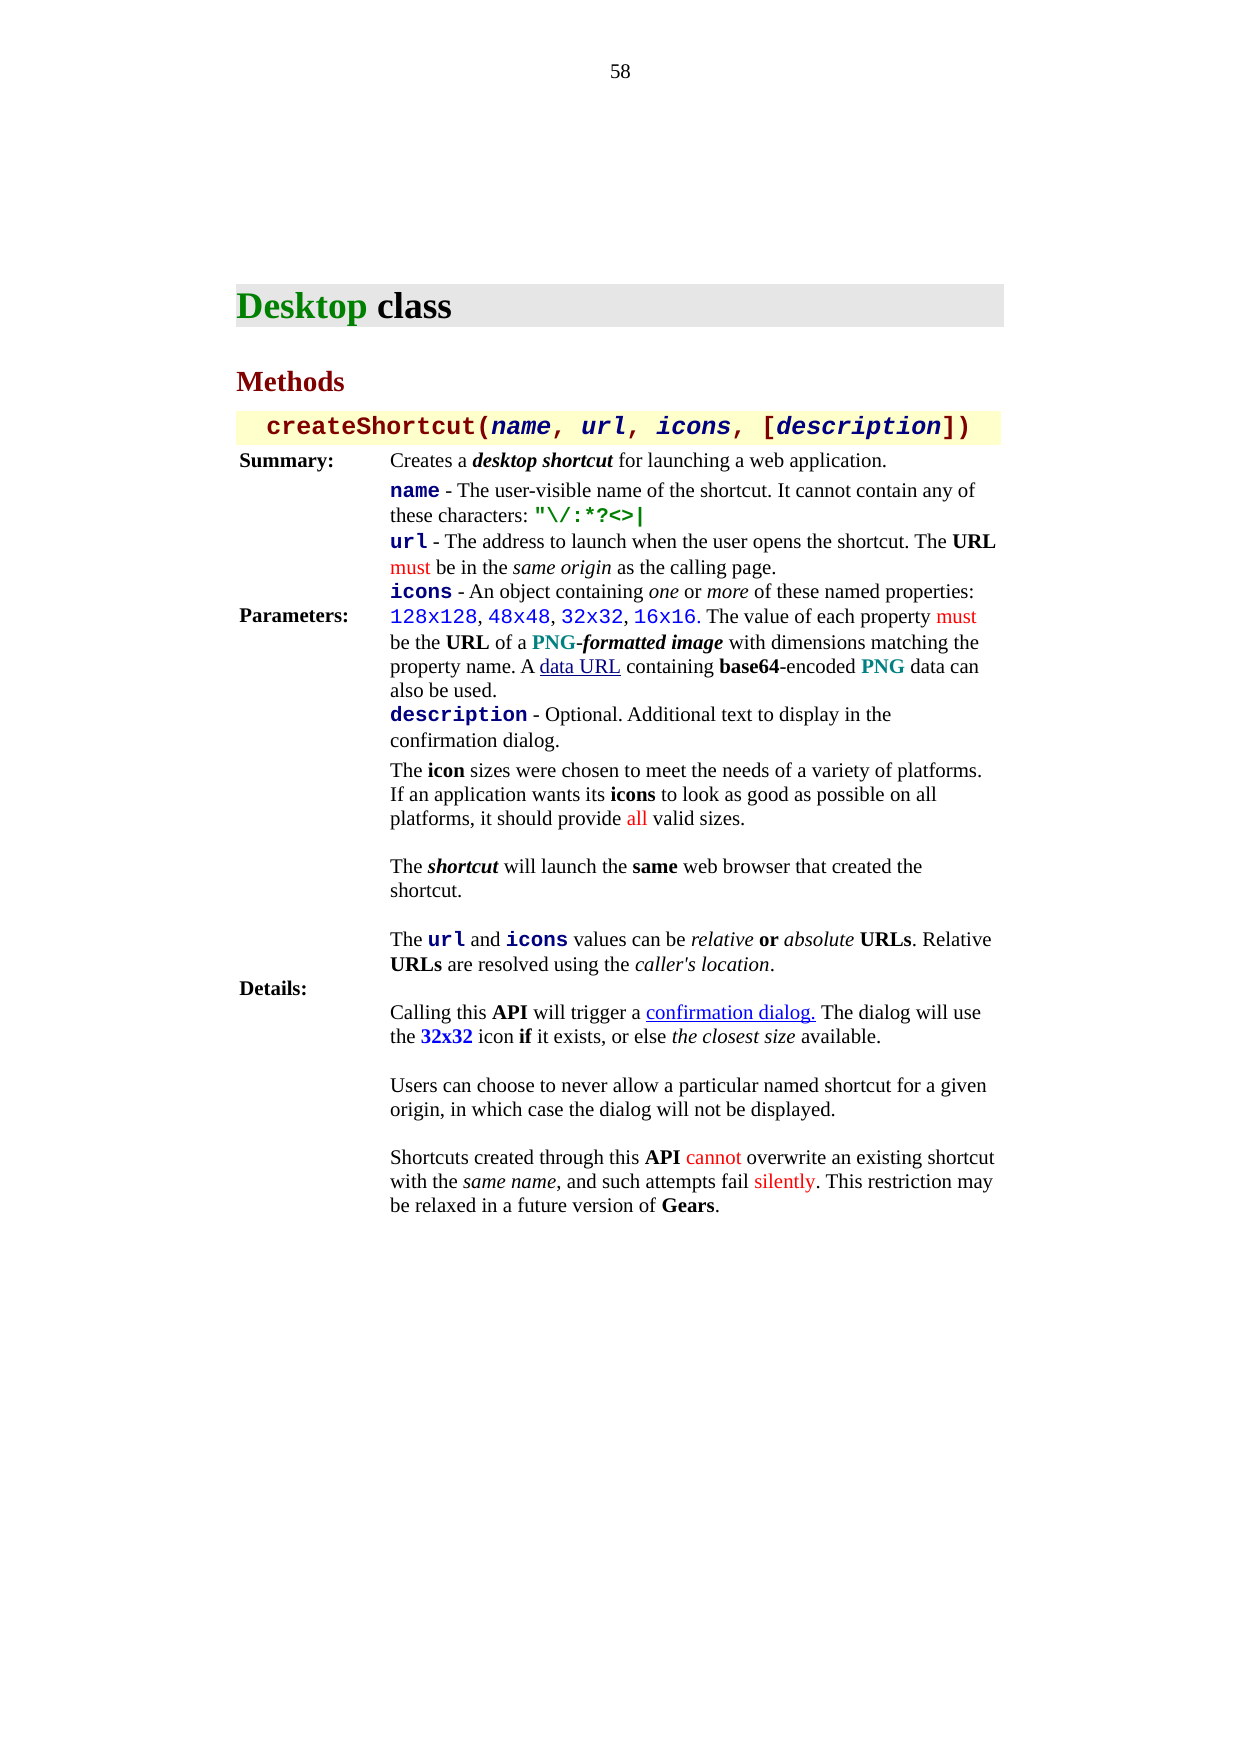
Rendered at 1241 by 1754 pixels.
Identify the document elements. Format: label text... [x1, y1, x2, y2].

table_cell Parameters: [236, 475, 387, 755]
table_cell name - The user-visible name of the shortcut. It cannot contain any of these characters: "\/:*?<>| url - The address to launch when the user opens the shortcut. The URL must be in the same origin as the calling page. icons - An object containing one or more of these named properties: 128x128, 48x48, 32x32, 16x16. The value of each property must be the URL of a PNG-formatted image with dimensions matching the property name. A data URL containing base64-encoded PNG data can also be used. description - Optional. Additional text to display in the confirmation dialog. [387, 475, 1001, 755]
table_cell The icon sizes were chosen to meet the needs of a variety of platforms. If an application wants its icons to look as good as possible on all platforms, it should provide all valid sizes. The shortcut will launch the same web browser that created the shortcut. The url and icons values can be relative or absolute URLs. Relative URLs are resolved using the caller's location. Calling this API will trigger a confirmation dialog. The dialog will use the 32x32 icon if it exists, or else the closest size available. Users can choose to never allow a particular named shortcut for a given origin, in which case the dialog will not be displayed. Shortcuts created through this API cannot overwrite an existing shortcut with the same name, and such attempts fail silently. This restriction may be relaxed in a future version of Gears. [387, 755, 1001, 1220]
table_cell Summary: [236, 445, 387, 474]
table_cell Creates a desktop shortcut for launching a web application. [387, 445, 1001, 474]
subtitle Methods [236, 364, 1004, 398]
table_cell Details: [236, 755, 387, 1220]
table_header createShortcut(name, url, icons, [description]) [236, 411, 1001, 445]
subtitle Desktop class [236, 284, 1004, 327]
